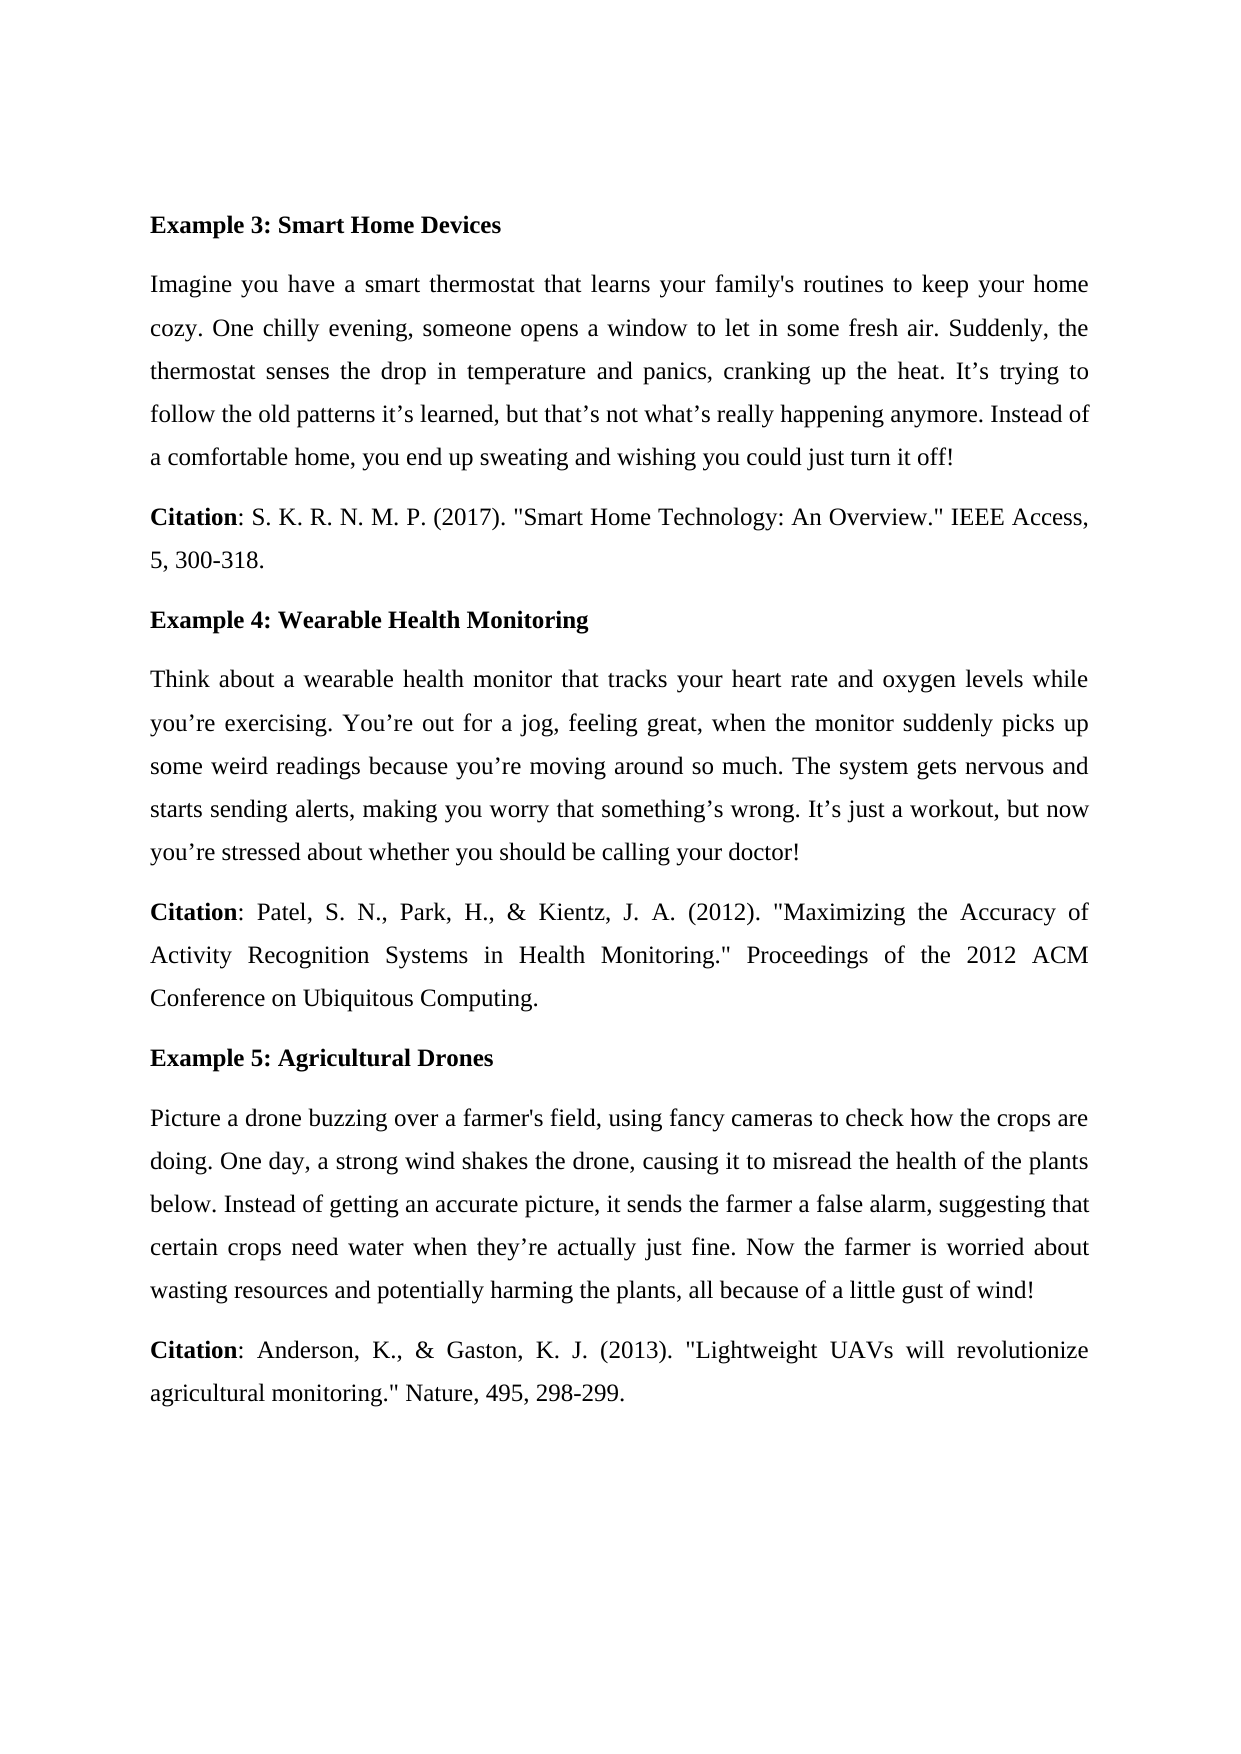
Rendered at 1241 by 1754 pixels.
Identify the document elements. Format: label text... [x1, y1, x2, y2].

text Imagine you have a smart thermostat that learns your family's routines to keep your home cozy. One chilly evening, someone opens a window to let in some fresh air. Suddenly, the thermostat senses the drop in temperature and panics, cranking up the heat. It’s trying to follow the old patterns it’s learned, but that’s not what’s really happening anymore. Instead of a comfortable home, you end up sweating and wishing you could just turn it off! [150, 269, 1090, 471]
text Example 4: Wearable Health Monitoring [150, 605, 1090, 633]
text Picture a drone buzzing over a farmer's field, using fancy cameras to check how the crops are doing. One day, a strong wind shakes the drone, causing it to misread the health of the plants below. Instead of getting an accurate picture, it sends the farmer a false alarm, suggesting that certain crops need water when they’re actually just fine. Now the farmer is worried about wasting resources and potentially harming the plants, all because of a little gust of wind! [150, 1103, 1090, 1304]
text Example 3: Smart Home Devices [150, 210, 1090, 238]
text Think about a wearable health monitor that tracks your heart rate and oxygen levels while you’re exercising. You’re out for a jog, feeling great, when the monitor suddenly picks up some weird readings because you’re moving around so much. The system gets nervous and starts sending alerts, making you worry that something’s wrong. It’s just a workout, but now you’re stressed about whether you should be calling your doctor! [150, 664, 1090, 866]
text Citation: S. K. R. N. M. P. (2017). "Smart Home Technology: An Overview." IEEE Access, 5, 300-318. [150, 502, 1090, 574]
text Citation: Anderson, K., & Gaston, K. J. (2013). "Lightweight UAVs will revolutionize agricultural monitoring." Nature, 495, 298-299. [150, 1335, 1090, 1407]
text Example 5: Agricultural Drones [150, 1043, 1090, 1072]
text Citation: Patel, S. N., Park, H., & Kientz, J. A. (2012). "Maximizing the Accuracy of Activity Recognition Systems in Health Monitoring." Proceedings of the 2012 ACM Conference on Ubiquitous Computing. [150, 897, 1090, 1012]
